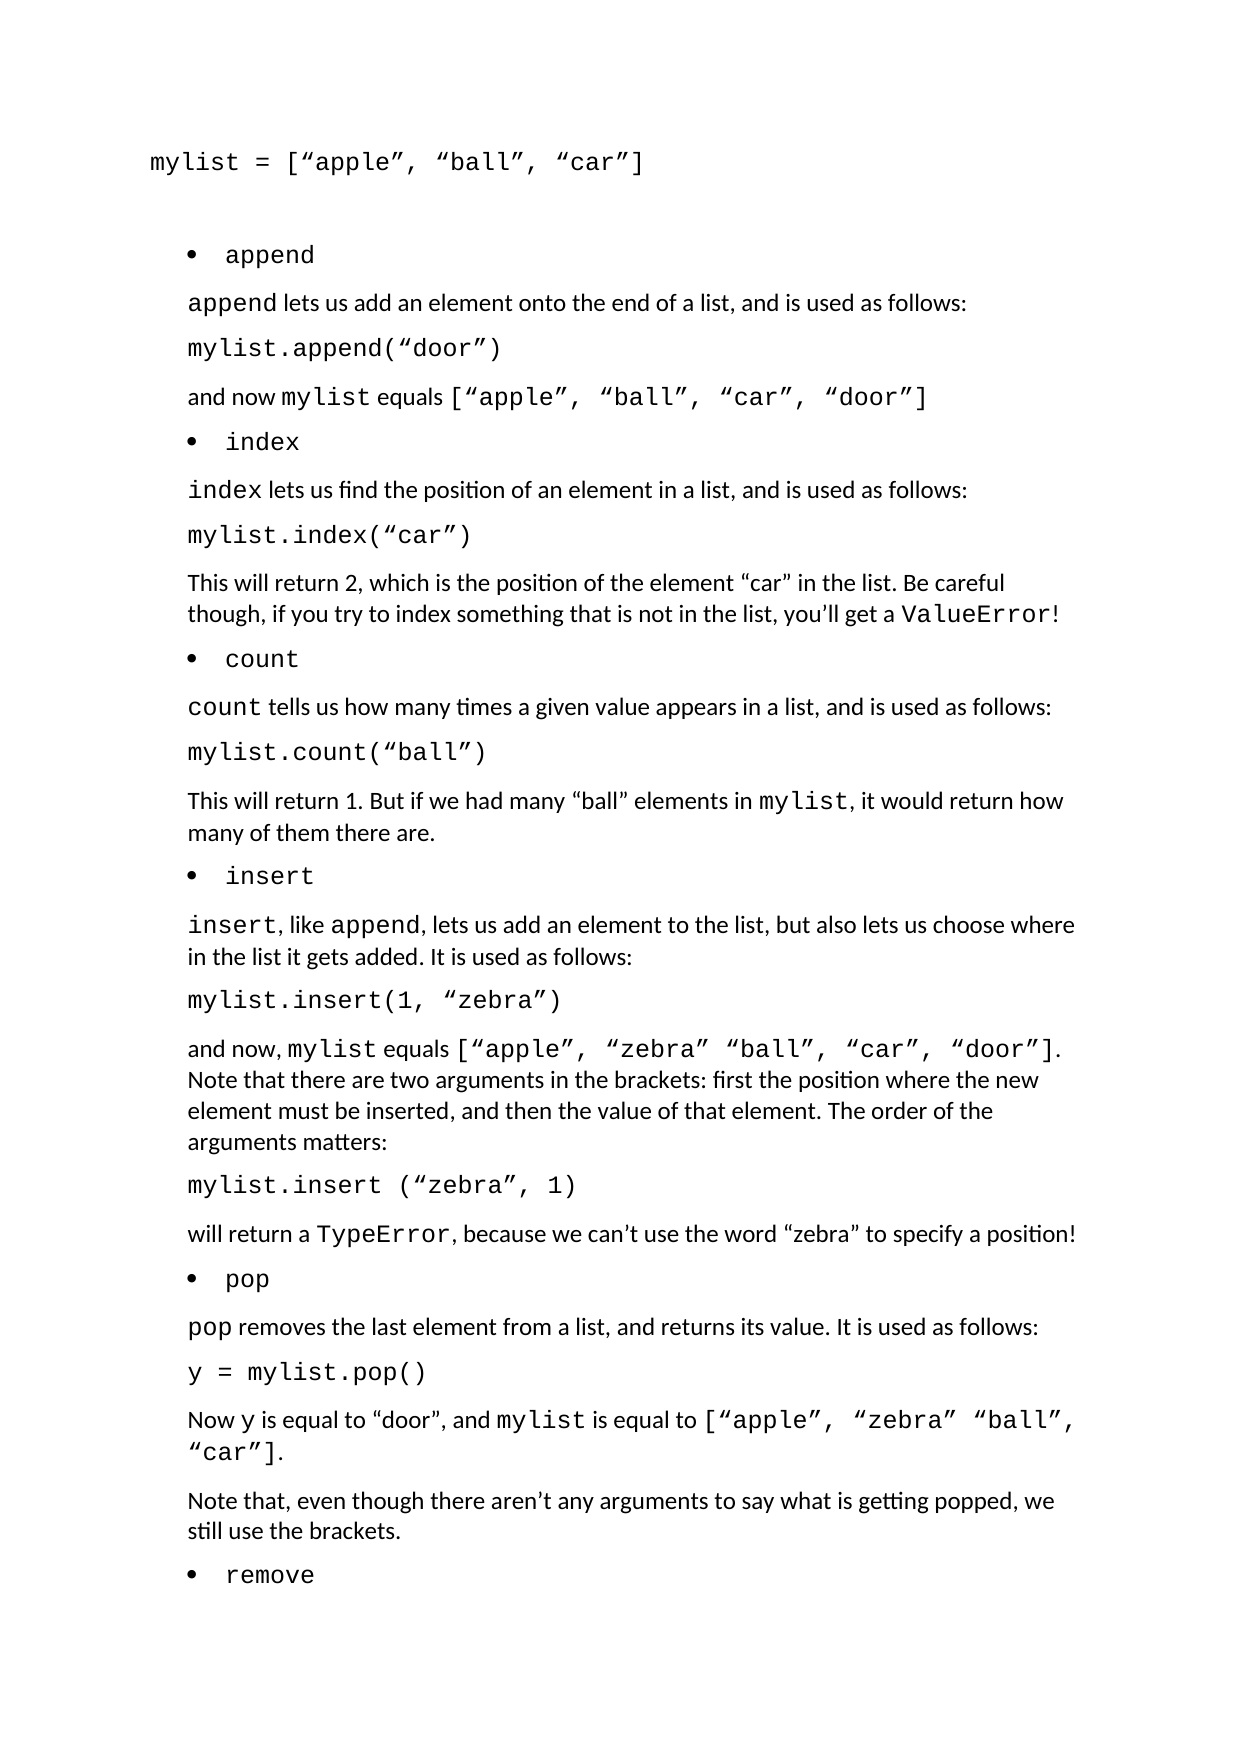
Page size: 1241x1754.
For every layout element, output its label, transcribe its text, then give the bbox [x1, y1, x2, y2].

text and now mylist equals [“apple”, “ball”, “car”, “door”] [187, 381, 1090, 412]
text Now y is equal to “door”, and mylist is equal to [“apple”, “zebra” “ball”, “car”]. [187, 1405, 1090, 1468]
text append lets us add an element onto the end of a list, and is used as follows: [187, 287, 1090, 319]
text count tells us how many times a given value appears in a list, and is used as follows: [187, 691, 1090, 723]
list count [187, 646, 1090, 675]
text mylist.index(“car”) [150, 522, 1090, 551]
text mylist.count(“ball”) [150, 740, 1090, 768]
list remove [187, 1563, 1090, 1591]
text mylist.append(“door”) [150, 336, 1090, 364]
list pop [187, 1266, 1090, 1294]
list insert [187, 864, 1090, 892]
text pop removes the last element from a list, and returns its value. It is used as follows: [187, 1311, 1090, 1343]
text mylist = [“apple”, “ball”, “car”] [150, 150, 1090, 178]
text Note that, even though there aren’t any arguments to say what is getting popped, we still use the brackets. [187, 1485, 1090, 1546]
text mylist.insert(1, “zebra”) [150, 988, 1090, 1016]
text insert, like append, lets us add an element to the list, but also lets us choose where in the list it gets added. It is used as follows: [187, 909, 1090, 971]
text will return a TypeError, because we can’t use the word “zebra” to specify a position! [187, 1218, 1090, 1249]
text index lets us find the position of an element in a list, and is used as follows: [187, 474, 1090, 506]
list append [187, 242, 1090, 271]
text This will return 1. But if we had many “ball” elements in mylist, it would return how many of them there are. [187, 785, 1090, 847]
text y = mylist.pop() [150, 1360, 1090, 1388]
text This will return 2, which is the position of the element “car” in the list. Be careful though, if you try to index something that is not in the list, you’ll get a ValueError! [187, 567, 1090, 630]
text and now, mylist equals [“apple”, “zebra” “ball”, “car”, “door”]. Note that there are two arguments in the brackets: first the position where the new element must be inserted, and then the value of that element. The order of the arguments matters: [187, 1033, 1090, 1156]
text mylist.insert (“zebra”, 1) [150, 1173, 1090, 1201]
list index [187, 429, 1090, 457]
